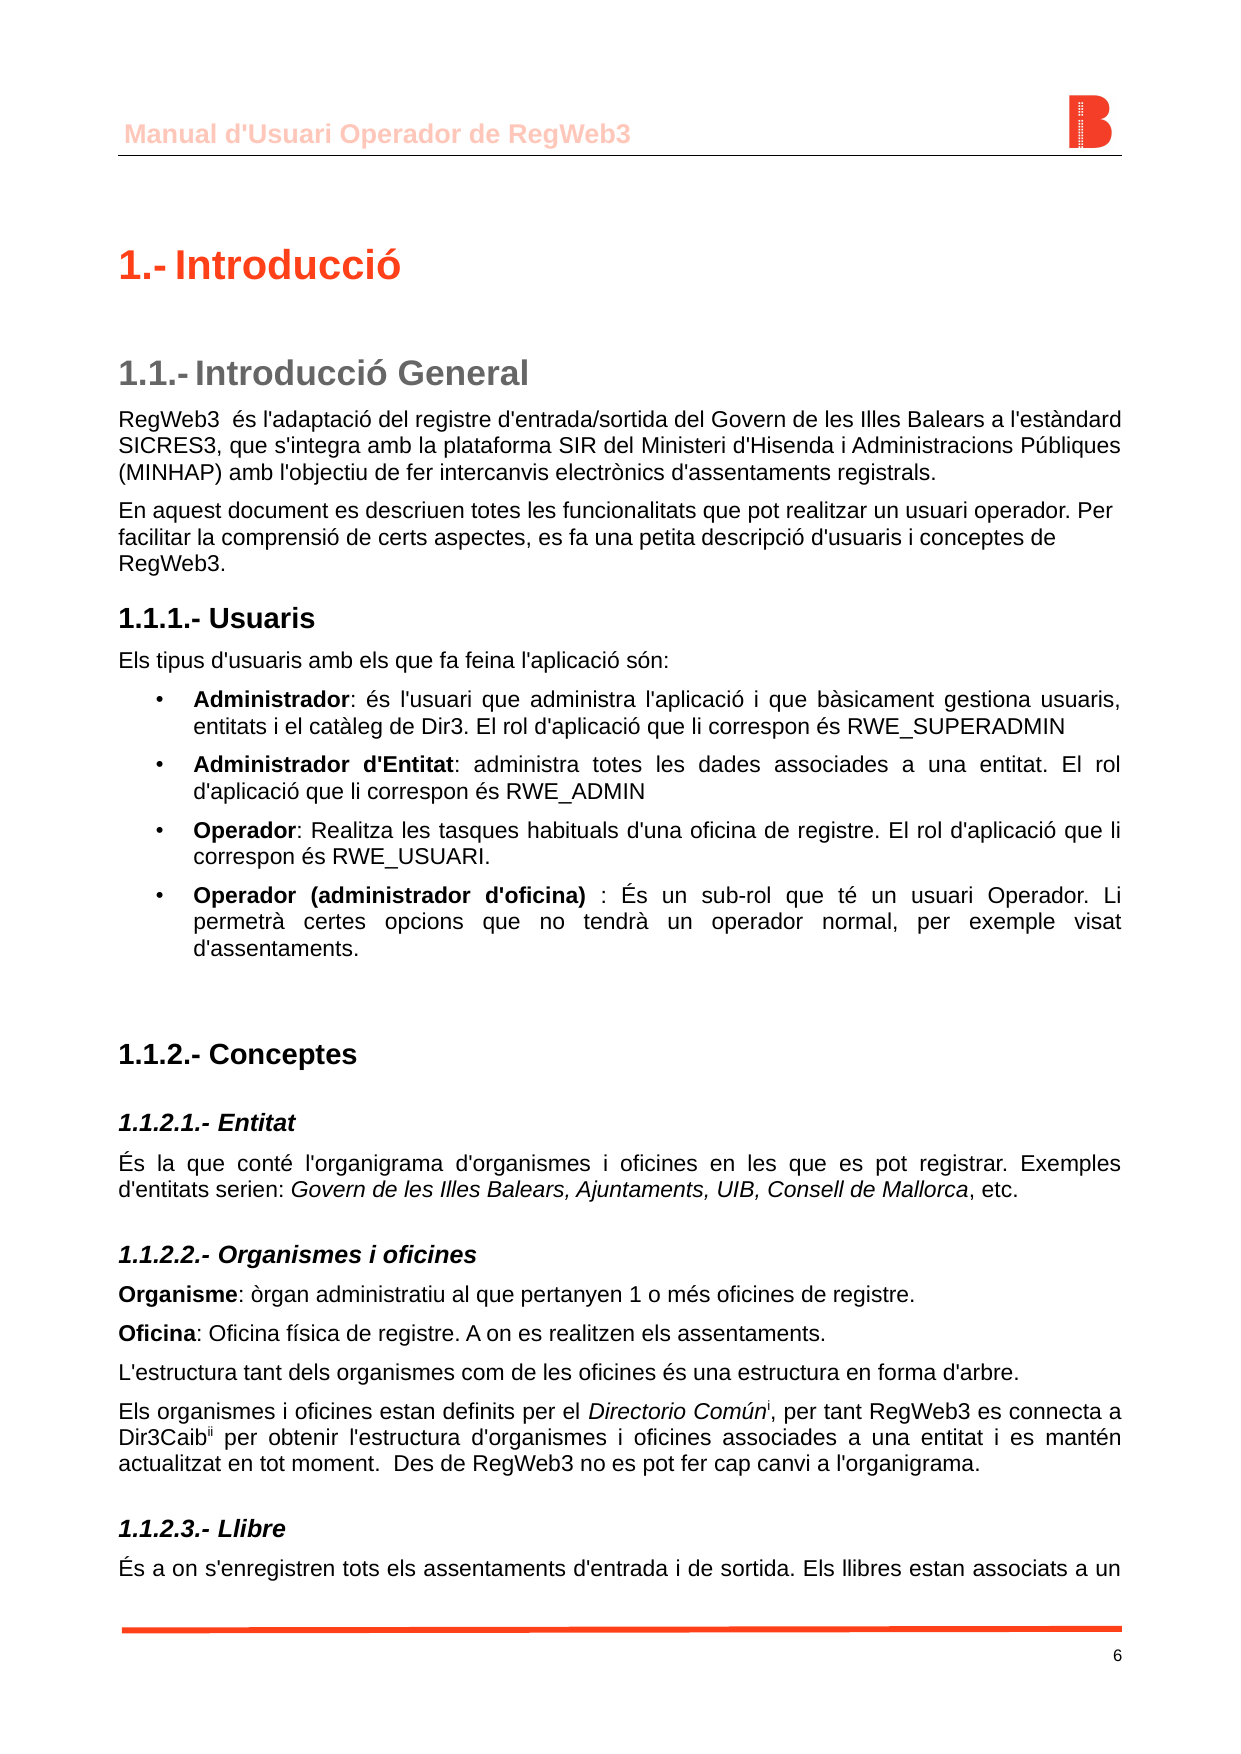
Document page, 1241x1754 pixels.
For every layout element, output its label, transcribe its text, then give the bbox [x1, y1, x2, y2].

subtitle Introducció General [118, 352, 1122, 393]
list Operador: Realitza les tasques habituals d'una oficina de registre. El rol d'aplicació que li correspon és RWE_USUARI. [156, 817, 1122, 869]
text És la que conté l'organigrama d'organismes i oficines en les que es pot registrar. Exemples d'entitats serien: Govern de les Illes Balears, Ajuntaments, UIB, Consell de Mallorca, etc. [118, 1149, 1122, 1202]
picture [1063, 94, 1117, 150]
subtitle Introducció [118, 241, 1122, 289]
list Operador (administrador d'oficina) : És un sub-rol que té un usuari Operador. Li permetrà certes opcions que no tendrà un operador normal, per exemple visat d'assentaments. [156, 882, 1122, 961]
text En aquest document es descriuen totes les funcionalitats que pot realitzar un usuari operador. Per facilitar la comprensió de certs aspectes, es fa una petita descripció d'usuaris i conceptes de RegWeb3. [118, 497, 1122, 576]
text Organisme: òrgan administratiu al que pertanyen 1 o més oficines de registre. [118, 1281, 1122, 1307]
subtitle Conceptes [118, 1037, 1122, 1071]
text Els organismes i oficines estan definits per el Directorio Común, per tant RegWeb3 es connecta a Dir3Caib per obtenir l'estructura d'organismes i oficines associades a una entitat i es mantén actualitzat en tot moment. Des de RegWeb3 no es pot fer cap canvi a l'organigrama. [118, 1398, 1122, 1477]
subtitle Usuaris [118, 601, 1122, 635]
list Administrador d'Entitat: administra totes les dades associades a una entitat. El rol d'aplicació que li correspon és RWE_ADMIN [156, 751, 1122, 804]
text Oficina: Oficina física de registre. A on es realitzen els assentaments. [118, 1320, 1122, 1346]
text Els tipus d'usuaris amb els que fa feina l'aplicació són: [118, 647, 1122, 674]
text És a on s'enregistren tots els assentaments d'entrada i de sortida. Els llibres estan associats a un [118, 1555, 1122, 1582]
subtitle Llibre [118, 1514, 1122, 1543]
list Administrador: és l'usuari que administra l'aplicació i que bàsicament gestiona usuaris, entitats i el catàleg de Dir3. El rol d'aplicació que li correspon és RWE_SUPERADMIN [156, 686, 1122, 739]
subtitle Organismes i oficines [118, 1240, 1122, 1268]
subtitle Entitat [118, 1108, 1122, 1137]
text L'estructura tant dels organismes com de les oficines és una estructura en forma d'arbre. [118, 1359, 1122, 1385]
text RegWeb3 és l'adaptació del registre d'entrada/sortida del Govern de les Illes Balears a l'estàndard SICRES3, que s'integra amb la plataforma SIR del Ministeri d'Hisenda i Administracions Públiques (MINHAP) amb l'objectiu de fer intercanvis electrònics d'assentaments registrals. [118, 406, 1122, 485]
